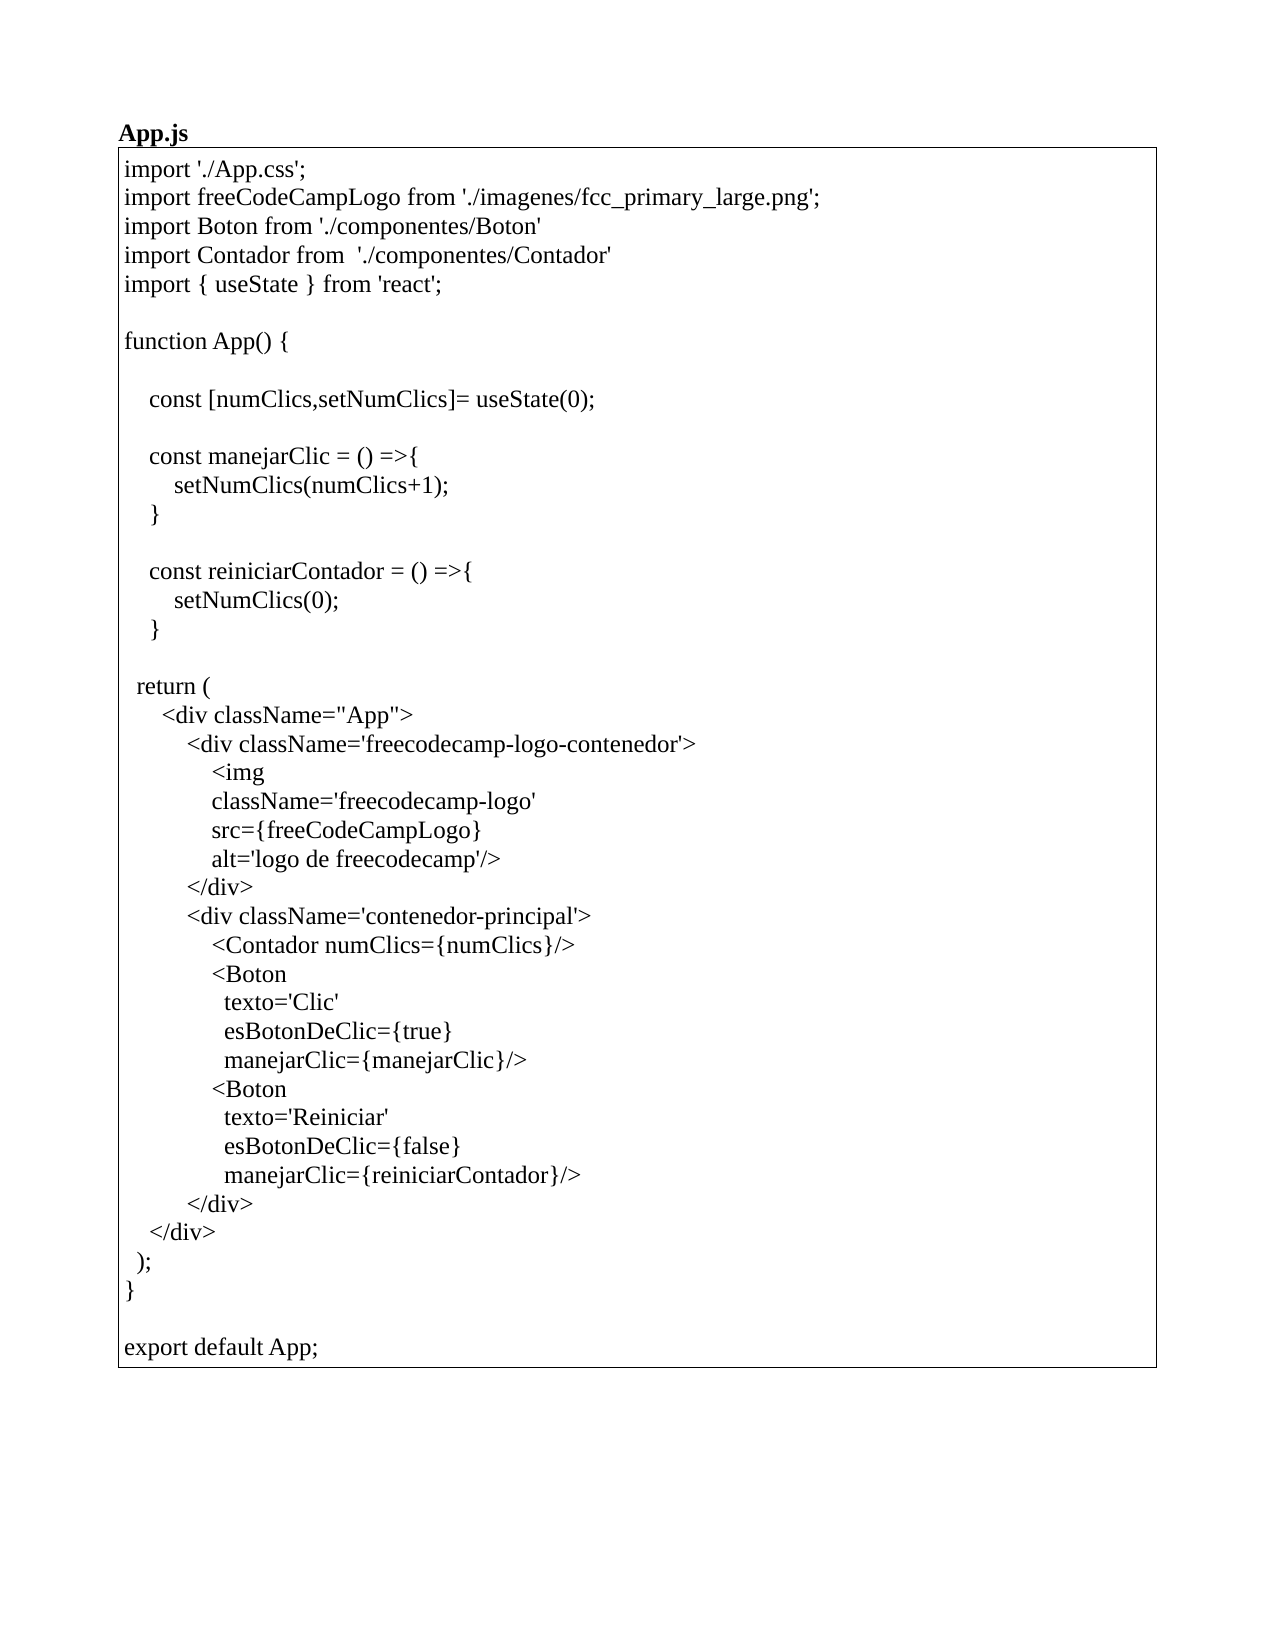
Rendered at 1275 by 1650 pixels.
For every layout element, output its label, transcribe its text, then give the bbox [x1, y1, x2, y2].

table_header import './App.css'; import freeCodeCampLogo from './imagenes/fcc_primary_large.png'; import Boton from './componentes/Boton' import Contador from './componentes/Contador' import { useState } from 'react'; function App() { const [numClics,setNumClics]= useState(0); const manejarClic = () =>{ setNumClics(numClics+1); } const reiniciarContador = () =>{ setNumClics(0); } return ( <div className="App"> <div className='freecodecamp-logo-contenedor'> <img className='freecodecamp-logo' src={freeCodeCampLogo} alt='logo de freecodecamp'/> </div> <div className='contenedor-principal'> <Contador numClics={numClics}/> <Boton texto='Clic' esBotonDeClic={true} manejarClic={manejarClic}/> <Boton texto='Reiniciar' esBotonDeClic={false} manejarClic={reiniciarContador}/> </div> </div> ); } export default App; [119, 148, 1156, 1367]
text App.js [118, 118, 1157, 147]
